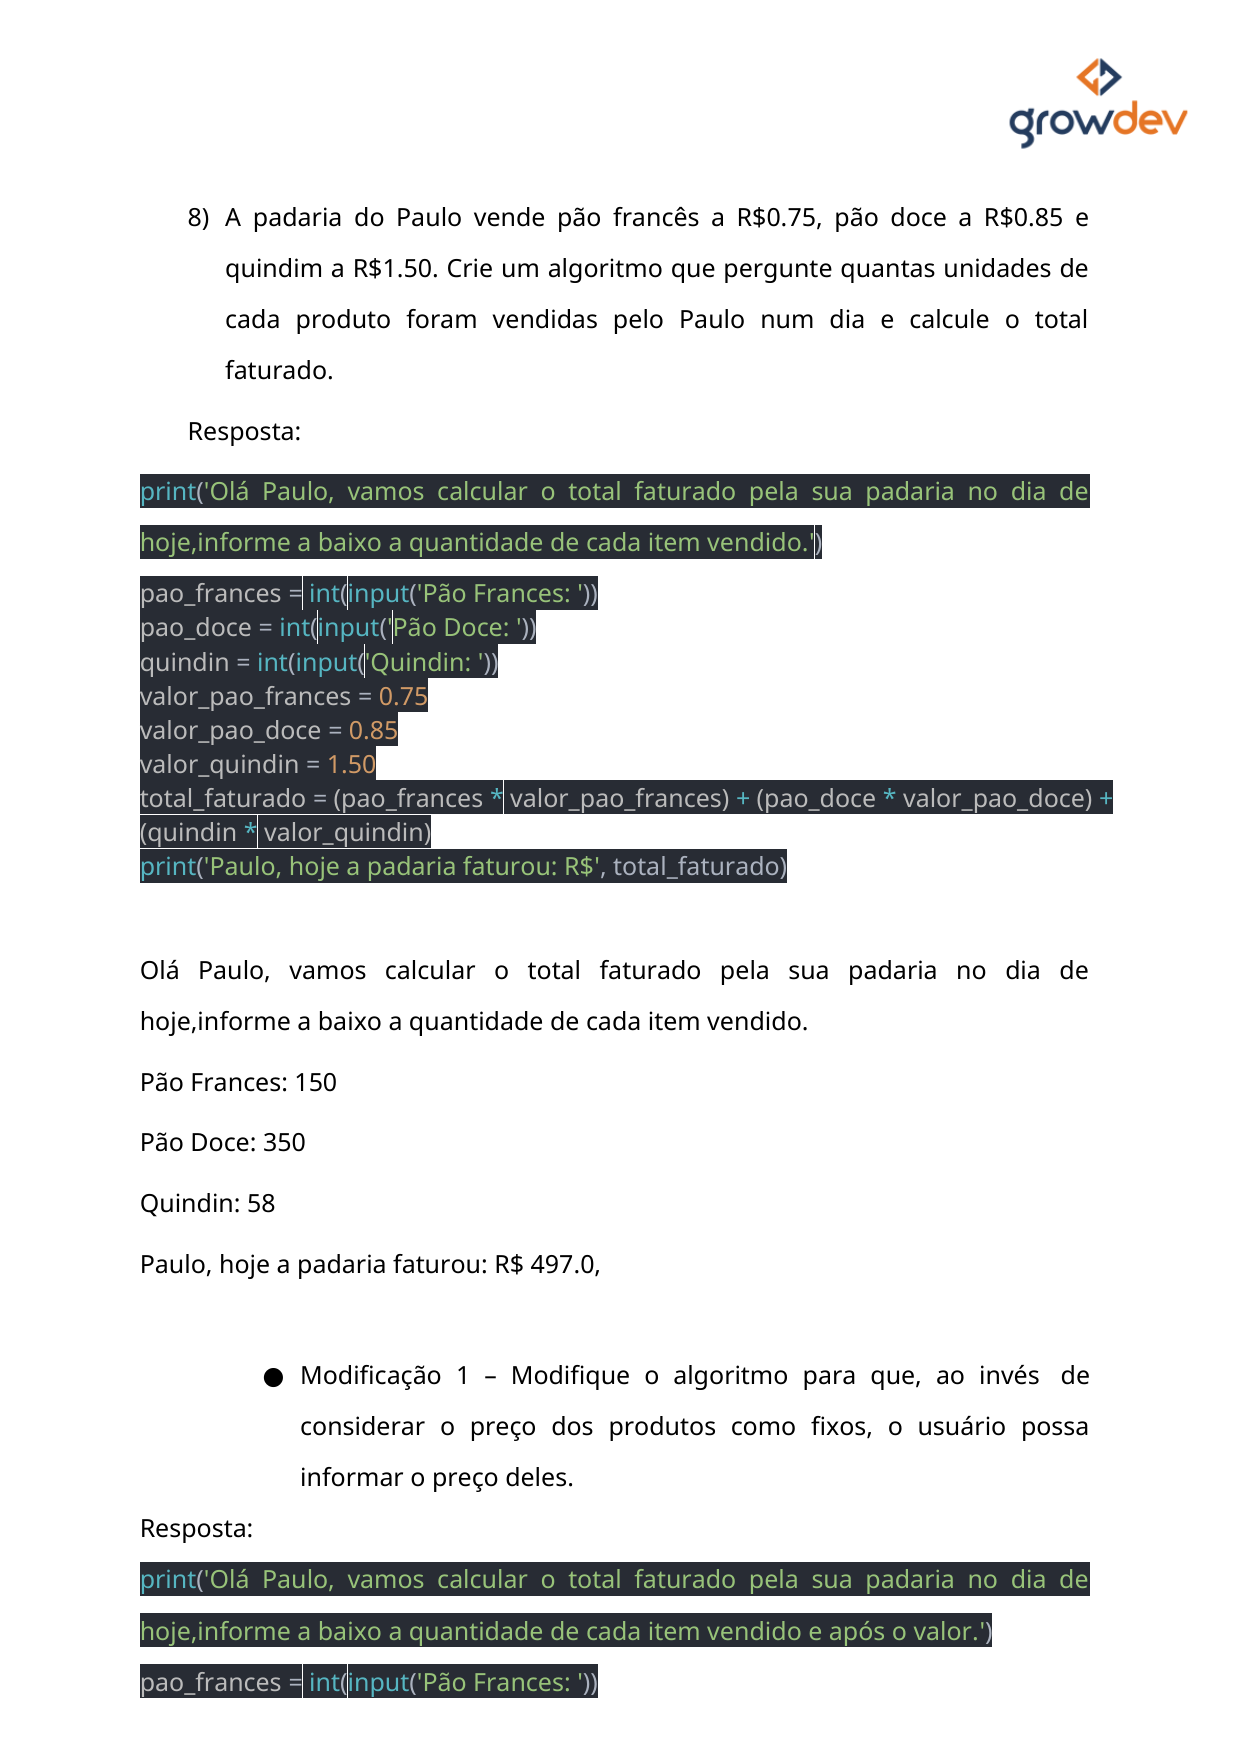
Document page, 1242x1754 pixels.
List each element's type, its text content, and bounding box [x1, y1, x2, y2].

text total_faturado = (pao_frances * valor_pao_frances) + (pao_doce * valor_pao_doce) + (quindin * valor_quindin) [139, 780, 1212, 848]
list Paulo, hoje a padaria faturou: R$ 497.0, [139, 1246, 1090, 1280]
list Modificação 1 – Modifique o algoritmo para que, ao invés de considerar o preço dos produtos como fixos, o usuário possa informar o preço deles. [262, 1358, 1090, 1494]
list A padaria do Paulo vende pão francês a R$0.75, pão doce a R$0.85 e quindim a R$1.50. Crie um algoritmo que pergunte quantas unidades de cada produto foram vendidas pelo Paulo num dia e calcule o total faturado. [187, 199, 1090, 387]
text pao_doce = int(input('Pão Doce: ')) [139, 610, 1212, 644]
list Resposta: [139, 1511, 1090, 1545]
list print('Olá Paulo, vamos calcular o total faturado pela sua padaria no dia de hoje,informe a baixo a quantidade de cada item vendido.') [139, 474, 1090, 559]
list Quindin: 58 [139, 1186, 1090, 1220]
list Pão Frances: 150 [139, 1064, 1090, 1098]
list Pão Doce: 350 [139, 1125, 1090, 1159]
text quindin = int(input('Quindin: ')) [139, 644, 1212, 678]
list Resposta: [187, 413, 1090, 447]
text pao_frances = int(input('Pão Frances: ')) [139, 1664, 1212, 1698]
text pao_frances = int(input('Pão Frances: ')) [139, 576, 1212, 610]
text valor_pao_frances = 0.75 [139, 678, 1212, 712]
picture [995, 52, 1202, 156]
list print('Olá Paulo, vamos calcular o total faturado pela sua padaria no dia de hoje,informe a baixo a quantidade de cada item vendido e após o valor.') [139, 1562, 1090, 1647]
text valor_pao_doce = 0.85 [139, 712, 1212, 746]
list Olá Paulo, vamos calcular o total faturado pela sua padaria no dia de hoje,informe a baixo a quantidade de cada item vendido. [139, 953, 1090, 1038]
text print('Paulo, hoje a padaria faturou: R$', total_faturado) [139, 848, 1212, 883]
text valor_quindin = 1.50 [139, 746, 1212, 780]
